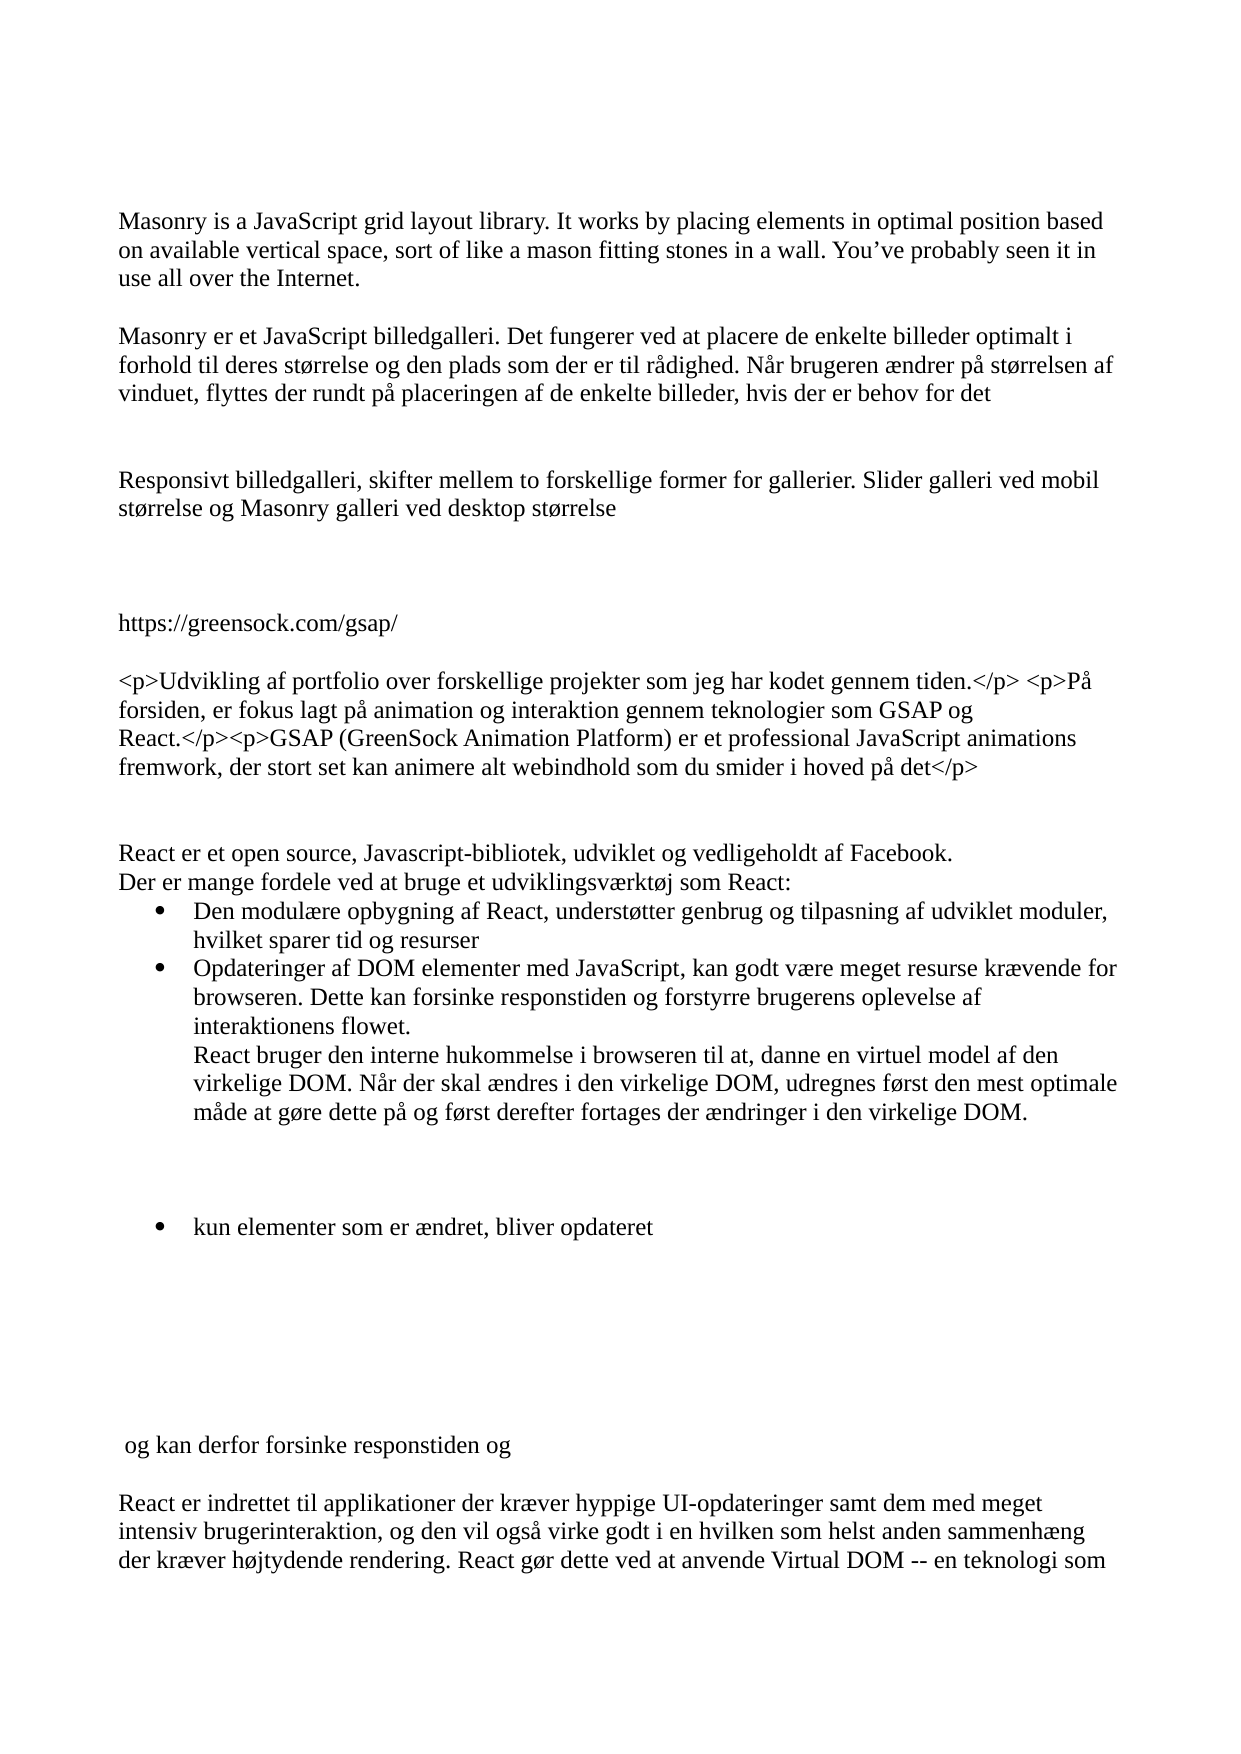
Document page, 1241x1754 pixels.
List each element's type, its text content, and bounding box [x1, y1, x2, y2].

text Masonry is a JavaScript grid layout library. It works by placing elements in optimal position based on available vertical space, sort of like a mason fitting stones in a wall. You’ve probably seen it in use all over the Internet. [118, 206, 1122, 292]
text Responsivt billedgalleri, skifter mellem to forskellige former for gallerier. Slider galleri ved mobil størrelse og Masonry galleri ved desktop størrelse [118, 465, 1122, 522]
list React bruger den interne hukommelse i browseren til at, danne en virtuel model af den virkelige DOM. Når der skal ændres i den virkelige DOM, udregnes først den mest optimale måde at gøre dette på og først derefter fortages der ændringer i den virkelige DOM. [193, 1040, 1122, 1126]
list Den modulære opbygning af React, understøtter genbrug og tilpasning af udviklet moduler, hvilket sparer tid og resurser [156, 896, 1122, 953]
text React er et open source, Javascript-bibliotek, udviklet og vedligeholdt af Facebook. [118, 838, 1122, 867]
text Masonry er et JavaScript billedgalleri. Det fungerer ved at placere de enkelte billeder optimalt i forhold til deres størrelse og den plads som der er til rådighed. Når brugeren ændrer på størrelsen af vinduet, flyttes der rundt på placeringen af de enkelte billeder, hvis der er behov for det [118, 321, 1122, 407]
list kun elementer som er ændret, bliver opdateret [156, 1212, 1122, 1241]
text <p>Udvikling af portfolio over forskellige projekter som jeg har kodet gennem tiden.</p> <p>På forsiden, er fokus lagt på animation og interaktion gennem teknologier som GSAP og React.</p><p>GSAP (GreenSock Animation Platform) er et professional JavaScript animations fremwork, der stort set kan animere alt webindhold som du smider i hoved på det</p> [118, 666, 1122, 781]
text og kan derfor forsinke responstiden og [118, 1430, 1122, 1459]
text https://greensock.com/gsap/ [118, 608, 1122, 637]
text React er indrettet til applikationer der kræver hyppige UI-opdateringer samt dem med meget intensiv brugerinteraktion, og den vil også virke godt i en hvilken som helst anden sammenhæng der kræver højtydende rendering. React gør dette ved at anvende Virtual DOM -- en teknologi som [118, 1488, 1122, 1574]
list Opdateringer af DOM elementer med JavaScript, kan godt være meget resurse krævende for browseren. Dette kan forsinke responstiden og forstyrre brugerens oplevelse af interaktionens flowet. [156, 953, 1122, 1040]
text Der er mange fordele ved at bruge et udviklingsværktøj som React: [118, 867, 1122, 896]
